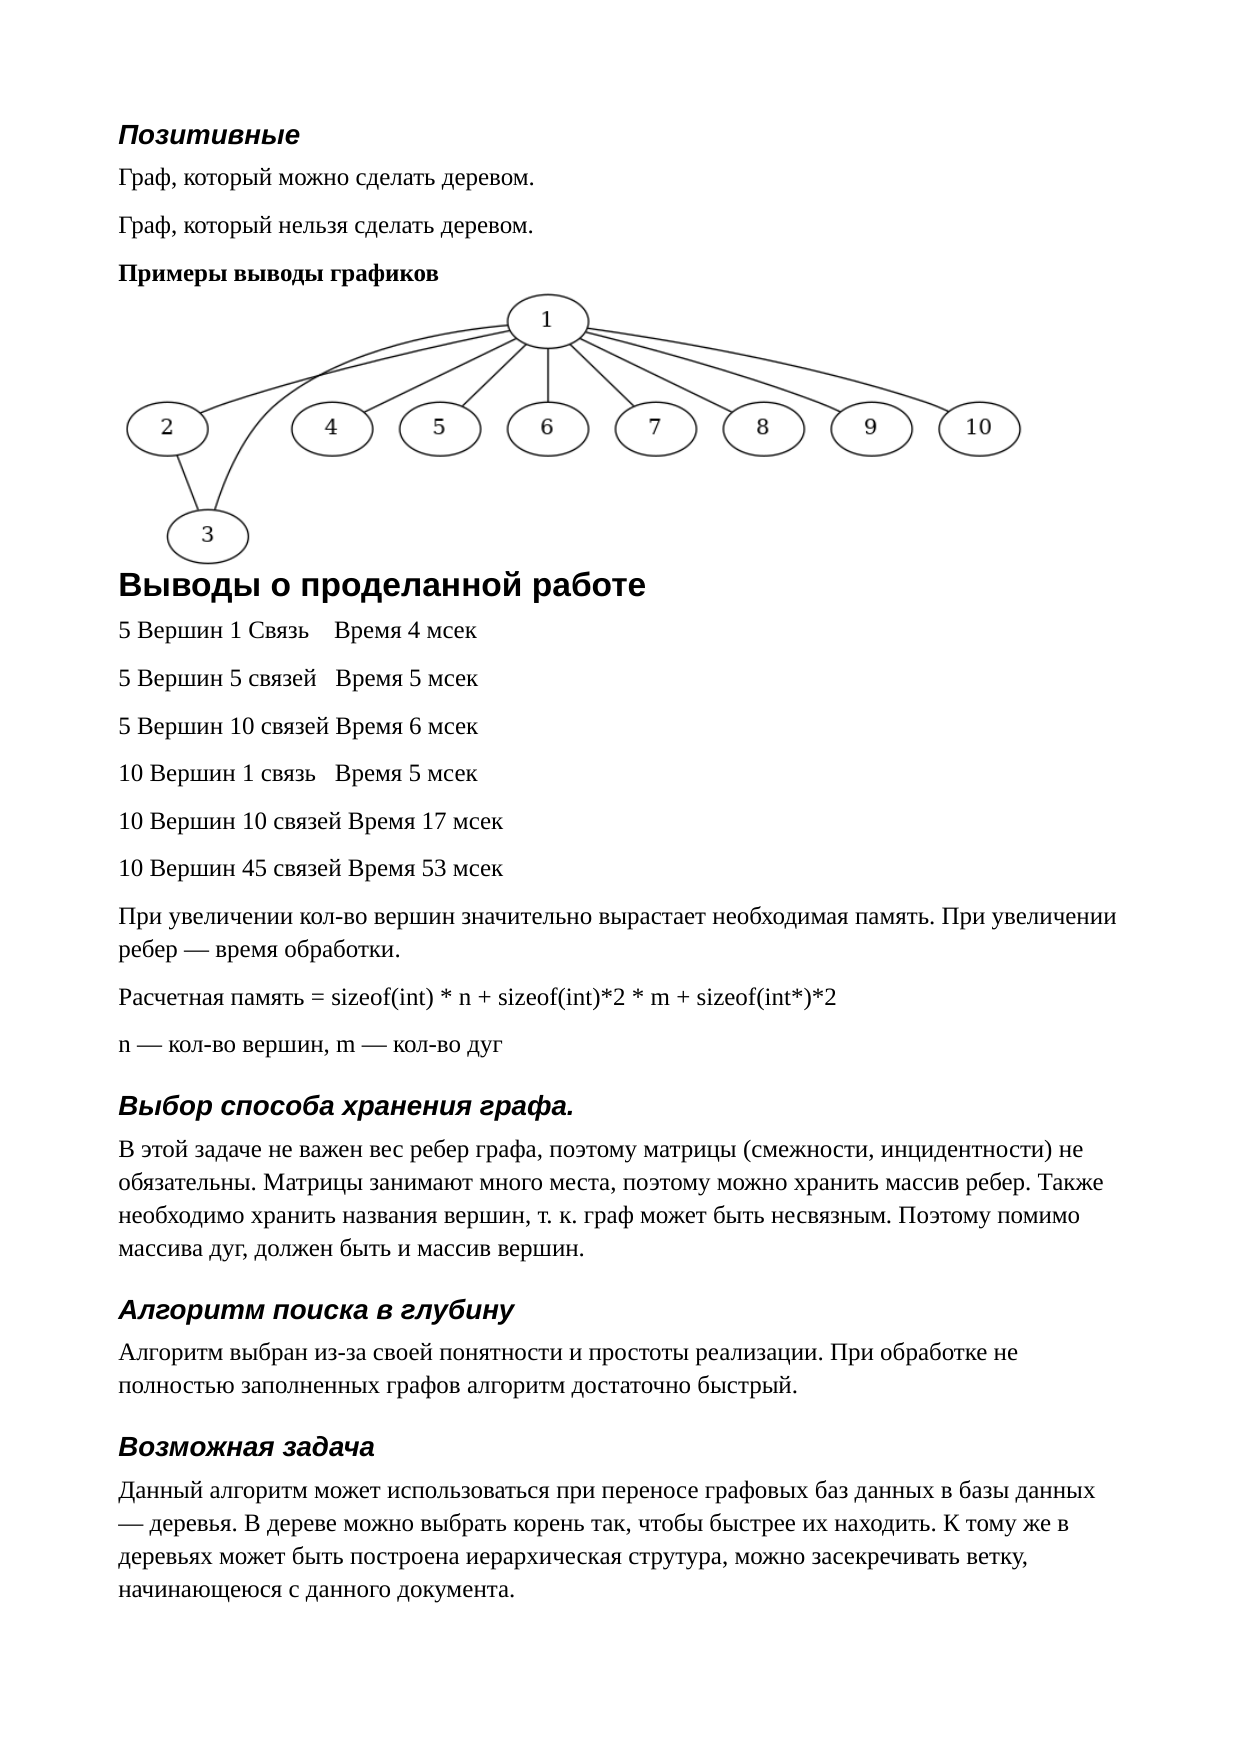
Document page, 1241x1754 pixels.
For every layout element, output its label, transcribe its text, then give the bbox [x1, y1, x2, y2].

subtitle Выводы о проделанной работе [118, 326, 1122, 603]
text В этой задаче не важен вес ребер графа, поэтому матрицы (смежности, инцидентности) не обязательны. Матрицы занимают много места, поэтому можно хранить массив ребер. Также необходимо хранить названия вершин, т. к. граф может быть несвязным. Поэтому помимо массива дуг, должен быть и массив вершин. [118, 1134, 1122, 1262]
text Граф, который нельзя сделать деревом. [118, 210, 1122, 239]
text Данный алгоритм может использоваться при переносе графовых баз данных в базы данных — деревья. В дереве можно выбрать корень так, чтобы быстрее их находить. К тому же в деревьях может быть построена иерархическая струтура, можно засекречивать ветку, начинающеюся с данного документа. [118, 1475, 1122, 1603]
text Алгоритм выбран из-за своей понятности и простоты реализации. При обработке не полностью заполненных графов алгоритм достаточно быстрый. [118, 1337, 1122, 1399]
text 5 Вершин 10 связей Время 6 мсек [118, 711, 1122, 739]
picture [126, 291, 1023, 565]
text Примеры выводы графиков [118, 258, 1122, 286]
subtitle Выбор способа хранения графа. [118, 1089, 1122, 1121]
subtitle Алгоритм поиска в глубину [118, 1293, 1122, 1325]
text 5 Вершин 1 Связь Время 4 мсек [118, 616, 1122, 644]
text 10 Вершин 45 связей Время 53 мсек [118, 853, 1122, 882]
text При увеличении кол-во вершин значительно вырастает необходимая память. При увеличении ребер — время обработки. [118, 901, 1122, 963]
subtitle Возможная задача [118, 1431, 1122, 1462]
text 5 Вершин 5 связей Время 5 мсек [118, 663, 1122, 692]
text Расчетная память = sizeof(int) * n + sizeof(int)*2 * m + sizeof(int*)*2 [118, 982, 1122, 1011]
subtitle Позитивные [118, 118, 1122, 150]
text n — кол-во вершин, m — кол-во дуг [118, 1029, 1122, 1058]
text Граф, который можно сделать деревом. [118, 162, 1122, 191]
text 10 Вершин 10 связей Время 17 мсек [118, 806, 1122, 835]
text 10 Вершин 1 связь Время 5 мсек [118, 758, 1122, 787]
